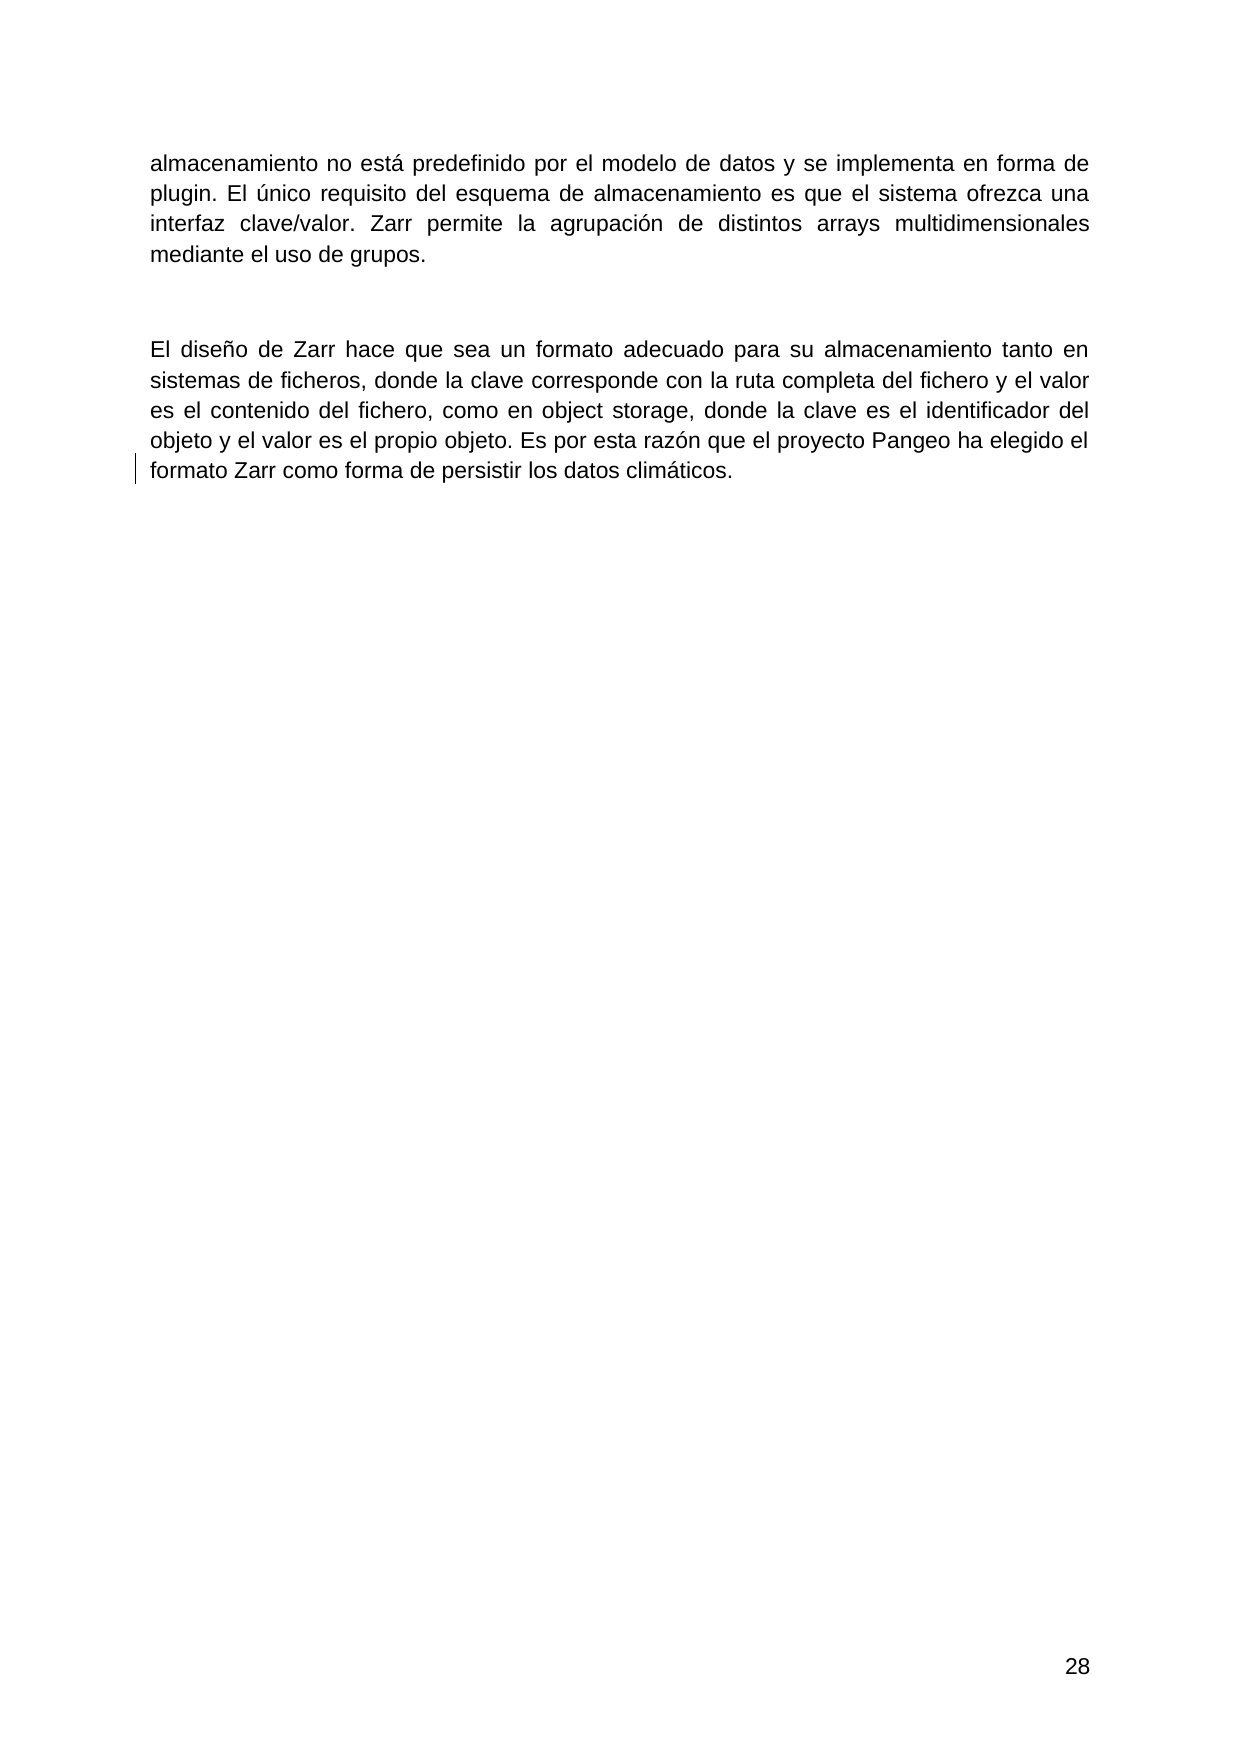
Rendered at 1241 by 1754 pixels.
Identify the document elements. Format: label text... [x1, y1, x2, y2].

text almacenamiento no está predefinido por el modelo de datos y se implementa en forma de plugin. El único requisito del esquema de almacenamiento es que el sistema ofrezca una interfaz clave/valor. Zarr permite la agrupación de distintos arrays multidimensionales mediante el uso de grupos. [150, 150, 1090, 267]
text El diseño de Zarr hace que sea un formato adecuado para su almacenamiento tanto en sistemas de ficheros, donde la clave corresponde con la ruta completa del fichero y el valor es el contenido del fichero, como en object storage, donde la clave es el identificador del objeto y el valor es el propio objeto. Es por esta razón que el proyecto Pangeo ha elegido el formato Zarr como forma de persistir los datos climáticos. [150, 336, 1090, 484]
